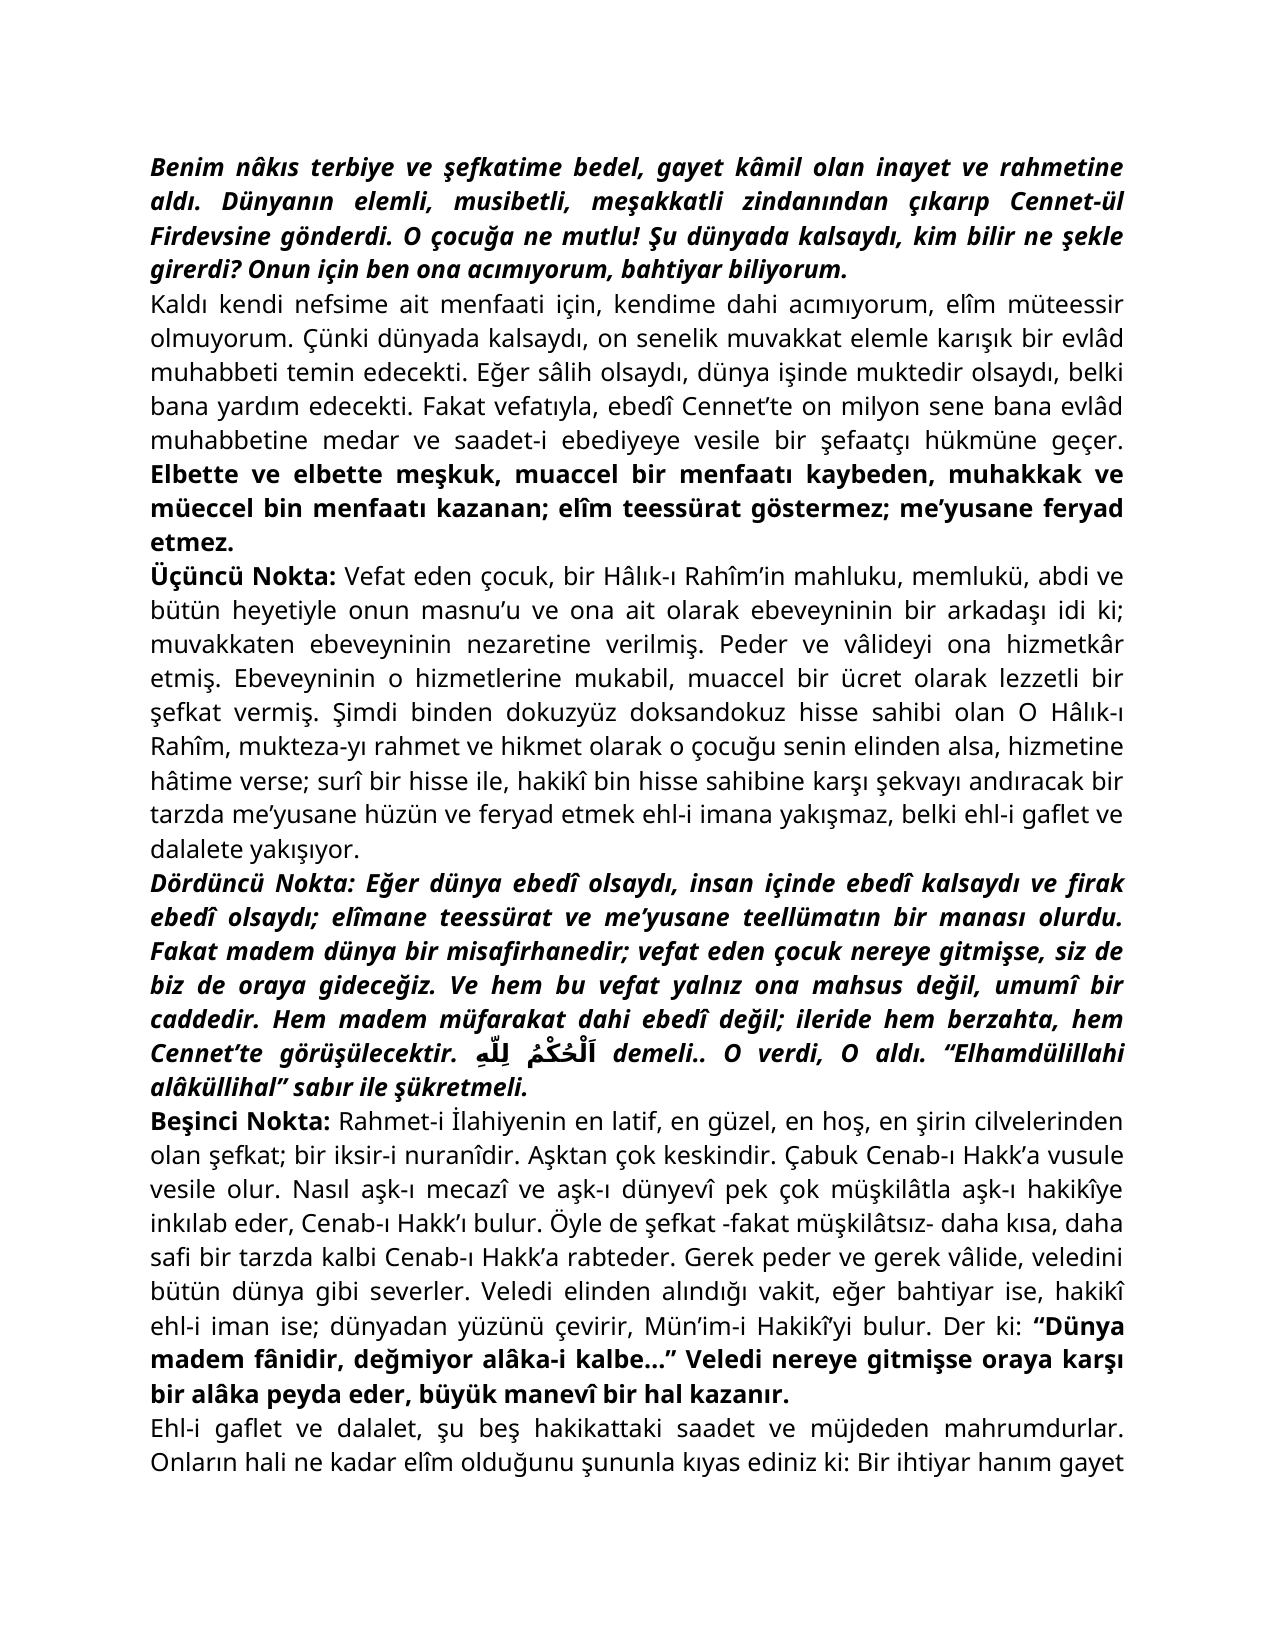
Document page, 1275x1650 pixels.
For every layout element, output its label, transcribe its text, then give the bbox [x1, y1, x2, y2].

text Beşinci Nokta: Rahmet-i İlahiyenin en latif, en güzel, en hoş, en şirin cilvelerinden olan şefkat; bir iksir-i nuranîdir. Aşktan çok keskindir. Çabuk Cenab-ı Hakk’a vusule vesile olur. Nasıl aşk-ı mecazî ve aşk-ı dünyevî pek çok müşkilâtla aşk-ı hakikîye inkılab eder, Cenab-ı Hakk’ı bulur. Öyle de şefkat -fakat müşkilâtsız- daha kısa, daha safi bir tarzda kalbi Cenab-ı Hakk’a rabteder. Gerek peder ve gerek vâlide, veledini bütün dünya gibi severler. Veledi elinden alındığı vakit, eğer bahtiyar ise, hakikî ehl-i iman ise; dünyadan yüzünü çevirir, Mün’im-i Hakikî’yi bulur. Der ki: “Dünya madem fânidir, değmiyor alâka-i kalbe…” Veledi nereye gitmişse oraya karşı bir alâka peyda eder, büyük manevî bir hal kazanır. [150, 1104, 1125, 1410]
text Üçüncü Nokta: Vefat eden çocuk, bir Hâlık-ı Rahîm’in mahluku, memlukü, abdi ve bütün heyetiyle onun masnu’u ve ona ait olarak ebeveyninin bir arkadaşı idi ki; muvakkaten ebeveyninin nezaretine verilmiş. Peder ve vâlideyi ona hizmetkâr etmiş. Ebeveyninin o hizmetlerine mukabil, muaccel bir ücret olarak lezzetli bir şefkat vermiş. Şimdi binden dokuzyüz doksandokuz hisse sahibi olan O Hâlık-ı Rahîm, mukteza-yı rahmet ve hikmet olarak o çocuğu senin elinden alsa, hizmetine hâtime verse; surî bir hisse ile, hakikî bin hisse sahibine karşı şekvayı andıracak bir tarzda me’yusane hüzün ve feryad etmek ehl-i imana yakışmaz, belki ehl-i gaflet ve dalalete yakışıyor. [150, 559, 1125, 865]
text Dördüncü Nokta: Eğer dünya ebedî olsaydı, insan içinde ebedî kalsaydı ve firak ebedî olsaydı; elîmane teessürat ve me’yusane teellümatın bir manası olurdu. Fakat madem dünya bir misafirhanedir; vefat eden çocuk nereye gitmişse, siz de biz de oraya gideceğiz. Ve hem bu vefat yalnız ona mahsus değil, umumî bir caddedir. Hem madem müfarakat dahi ebedî değil; ileride hem berzahta, hem Cennet’te görüşülecektir. اَلْحُكْمُ لِلّهِ demeli.. O verdi, O aldı. “Elhamdülillahi alâküllihal” sabır ile şükretmeli. [150, 865, 1125, 1104]
text Ehl-i gaflet ve dalalet, şu beş hakikattaki saadet ve müjdeden mahrumdurlar. Onların hali ne kadar elîm olduğunu şununla kıyas ediniz ki: Bir ihtiyar hanım gayet [150, 1410, 1125, 1478]
text Benim nâkıs terbiye ve şefkatime bedel, gayet kâmil olan inayet ve rahmetine aldı. Dünyanın elemli, musibetli, meşakkatli zindanından çıkarıp Cennet-ül Firdevsine gönderdi. O çocuğa ne mutlu! Şu dünyada kalsaydı, kim bilir ne şekle girerdi? Onun için ben ona acımıyorum, bahtiyar biliyorum. [150, 150, 1125, 286]
text Kaldı kendi nefsime ait menfaati için, kendime dahi acımıyorum, elîm müteessir olmuyorum. Çünki dünyada kalsaydı, on senelik muvakkat elemle karışık bir evlâd muhabbeti temin edecekti. Eğer sâlih olsaydı, dünya işinde muktedir olsaydı, belki bana yardım edecekti. Fakat vefatıyla, ebedî Cennet’te on milyon sene bana evlâd muhabbetine medar ve saadet-i ebediyeye vesile bir şefaatçı hükmüne geçer. Elbette ve elbette meşkuk, muaccel bir menfaatı kaybeden, muhakkak ve müeccel bin menfaatı kazanan; elîm teessürat göstermez; me’yusane feryad etmez. [150, 286, 1125, 559]
